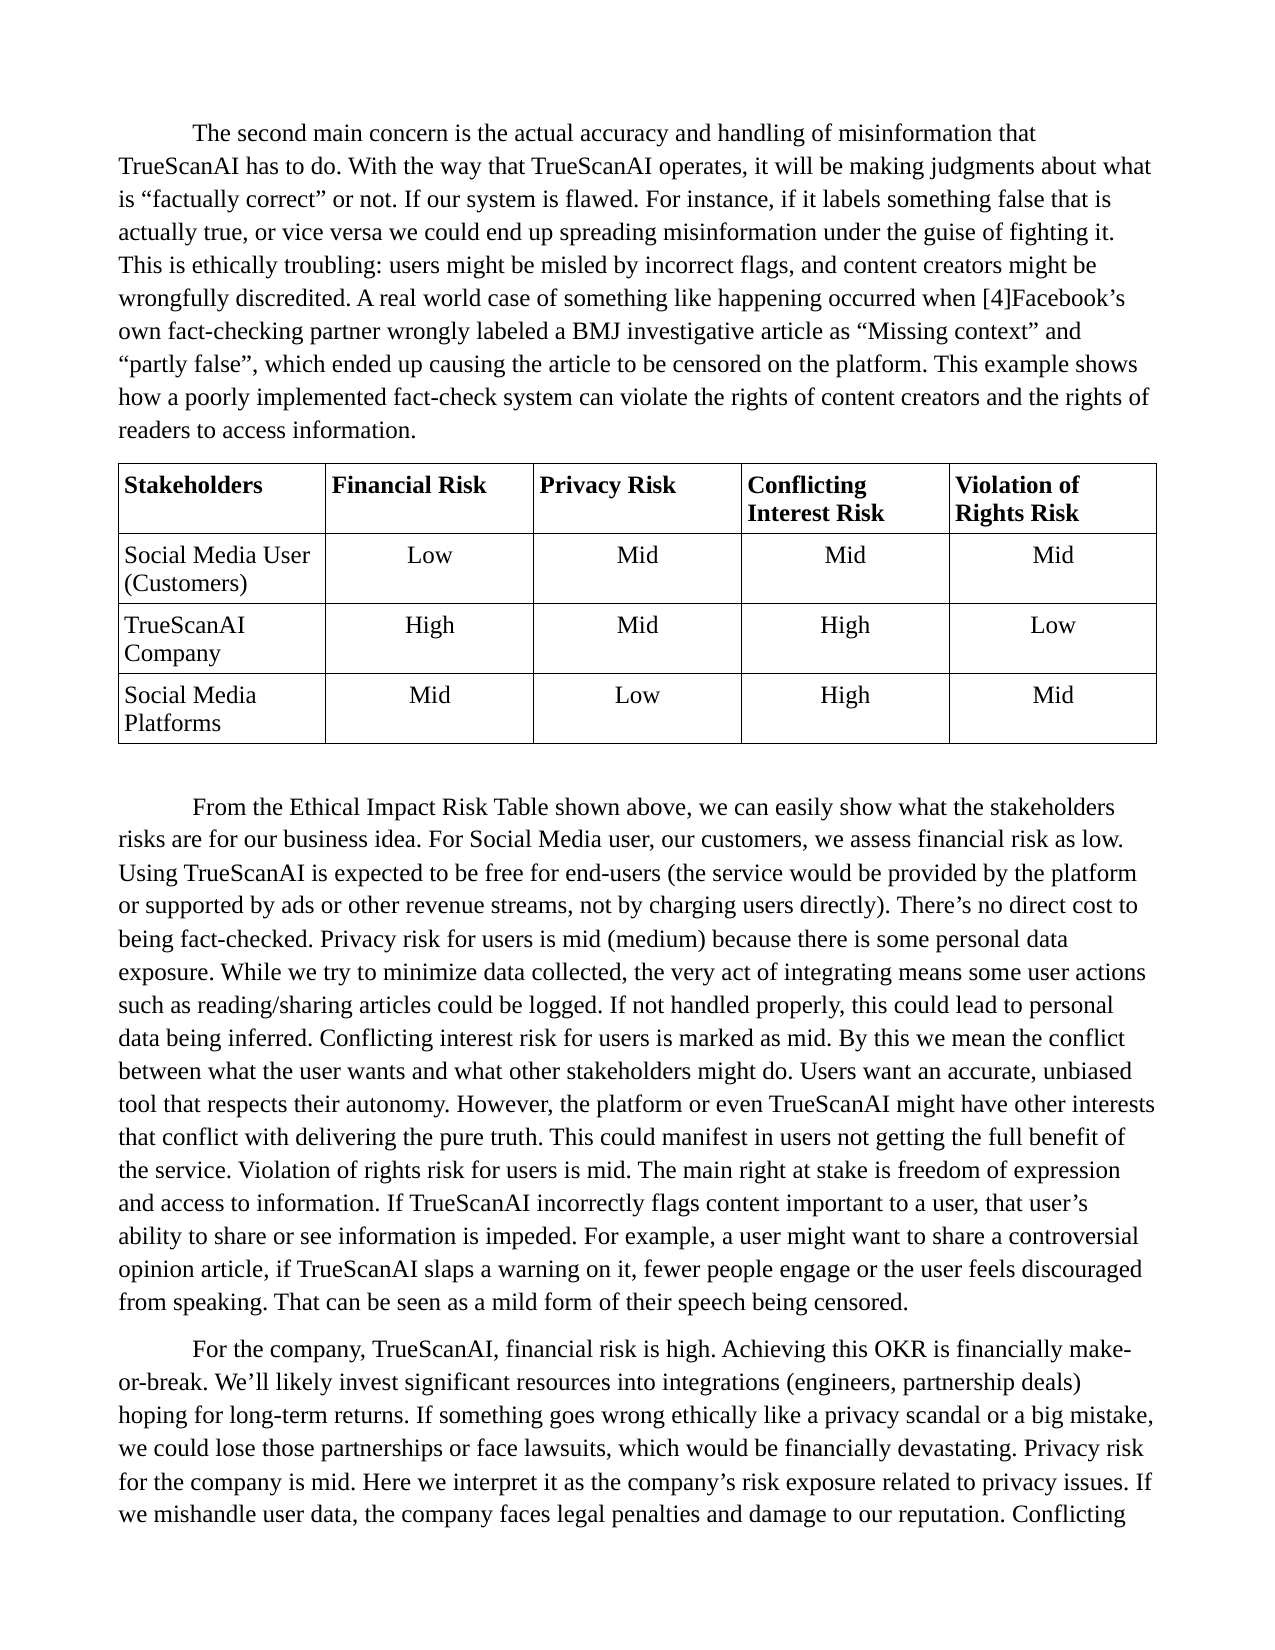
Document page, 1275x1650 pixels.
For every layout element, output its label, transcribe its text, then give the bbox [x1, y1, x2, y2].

table_cell Mid [950, 534, 1156, 603]
table_header Violation of Rights Risk [950, 464, 1156, 533]
table_cell Low [326, 534, 533, 603]
table_header Financial Risk [326, 464, 533, 533]
table_cell High [742, 604, 949, 673]
text From the Ethical Impact Risk Table shown above, we can easily show what the stakeholders risks are for our business idea. For Social Media user, our customers, we assess financial risk as low. Using TrueScanAI is expected to be free for end-users (the service would be provided by the platform or supported by ads or other revenue streams, not by charging users directly). There’s no direct cost to being fact-checked. Privacy risk for users is mid (medium) because there is some personal data exposure. While we try to minimize data collected, the very act of integrating means some user actions such as reading/sharing articles could be logged. If not handled properly, this could lead to personal data being inferred. Conflicting interest risk for users is marked as mid. By this we mean the conflict between what the user wants and what other stakeholders might do. Users want an accurate, unbiased tool that respects their autonomy. However, the platform or even TrueScanAI might have other interests that conflict with delivering the pure truth. This could manifest in users not getting the full benefit of the service. Violation of rights risk for users is mid. The main right at stake is freedom of expression and access to information. If TrueScanAI incorrectly flags content important to a user, that user’s ability to share or see information is impeded. For example, a user might want to share a controversial opinion article, if TrueScanAI slaps a warning on it, fewer people engage or the user feels discouraged from speaking. That can be seen as a mild form of their speech being censored. [118, 792, 1157, 1316]
table_cell High [326, 604, 533, 673]
table_header Conflicting Interest Risk [742, 464, 949, 533]
table_cell Mid [534, 534, 741, 603]
table_cell Mid [950, 674, 1156, 743]
table_cell Social Media Platforms [119, 674, 325, 743]
table_cell Social Media User (Customers) [119, 534, 325, 603]
table_cell Mid [534, 604, 741, 673]
text The second main concern is the actual accuracy and handling of misinformation that TrueScanAI has to do. With the way that TrueScanAI operates, it will be making judgments about what is “factually correct” or not. If our system is flawed. For instance, if it labels something false that is actually true, or vice versa we could end up spreading misinformation under the guise of fighting it. This is ethically troubling: users might be misled by incorrect flags, and content creators might be wrongfully discredited. A real world case of something like happening occurred when [4]Facebook’s own fact-checking partner wrongly labeled a BMJ investigative article as “Missing context” and “partly false”, which ended up causing the article to be censored on the platform. This example shows how a poorly implemented fact-check system can violate the rights of content creators and the rights of readers to access information. [118, 118, 1157, 444]
table_cell Low [950, 604, 1156, 673]
table_cell TrueScanAI Company [119, 604, 325, 673]
table_cell Mid [742, 534, 949, 603]
table_header Privacy Risk [534, 464, 741, 533]
table_cell High [742, 674, 949, 743]
table_cell Low [534, 674, 741, 743]
table_header Stakeholders [119, 464, 325, 533]
text For the company, TrueScanAI, financial risk is high. Achieving this OKR is financially make-or-break. We’ll likely invest significant resources into integrations (engineers, partnership deals) hoping for long-term returns. If something goes wrong ethically like a privacy scandal or a big mistake, we could lose those partnerships or face lawsuits, which would be financially devastating. Privacy risk for the company is mid. Here we interpret it as the company’s risk exposure related to privacy issues. If we mishandle user data, the company faces legal penalties and damage to our reputation. Conflicting [118, 1334, 1157, 1528]
table_cell Mid [326, 674, 533, 743]
